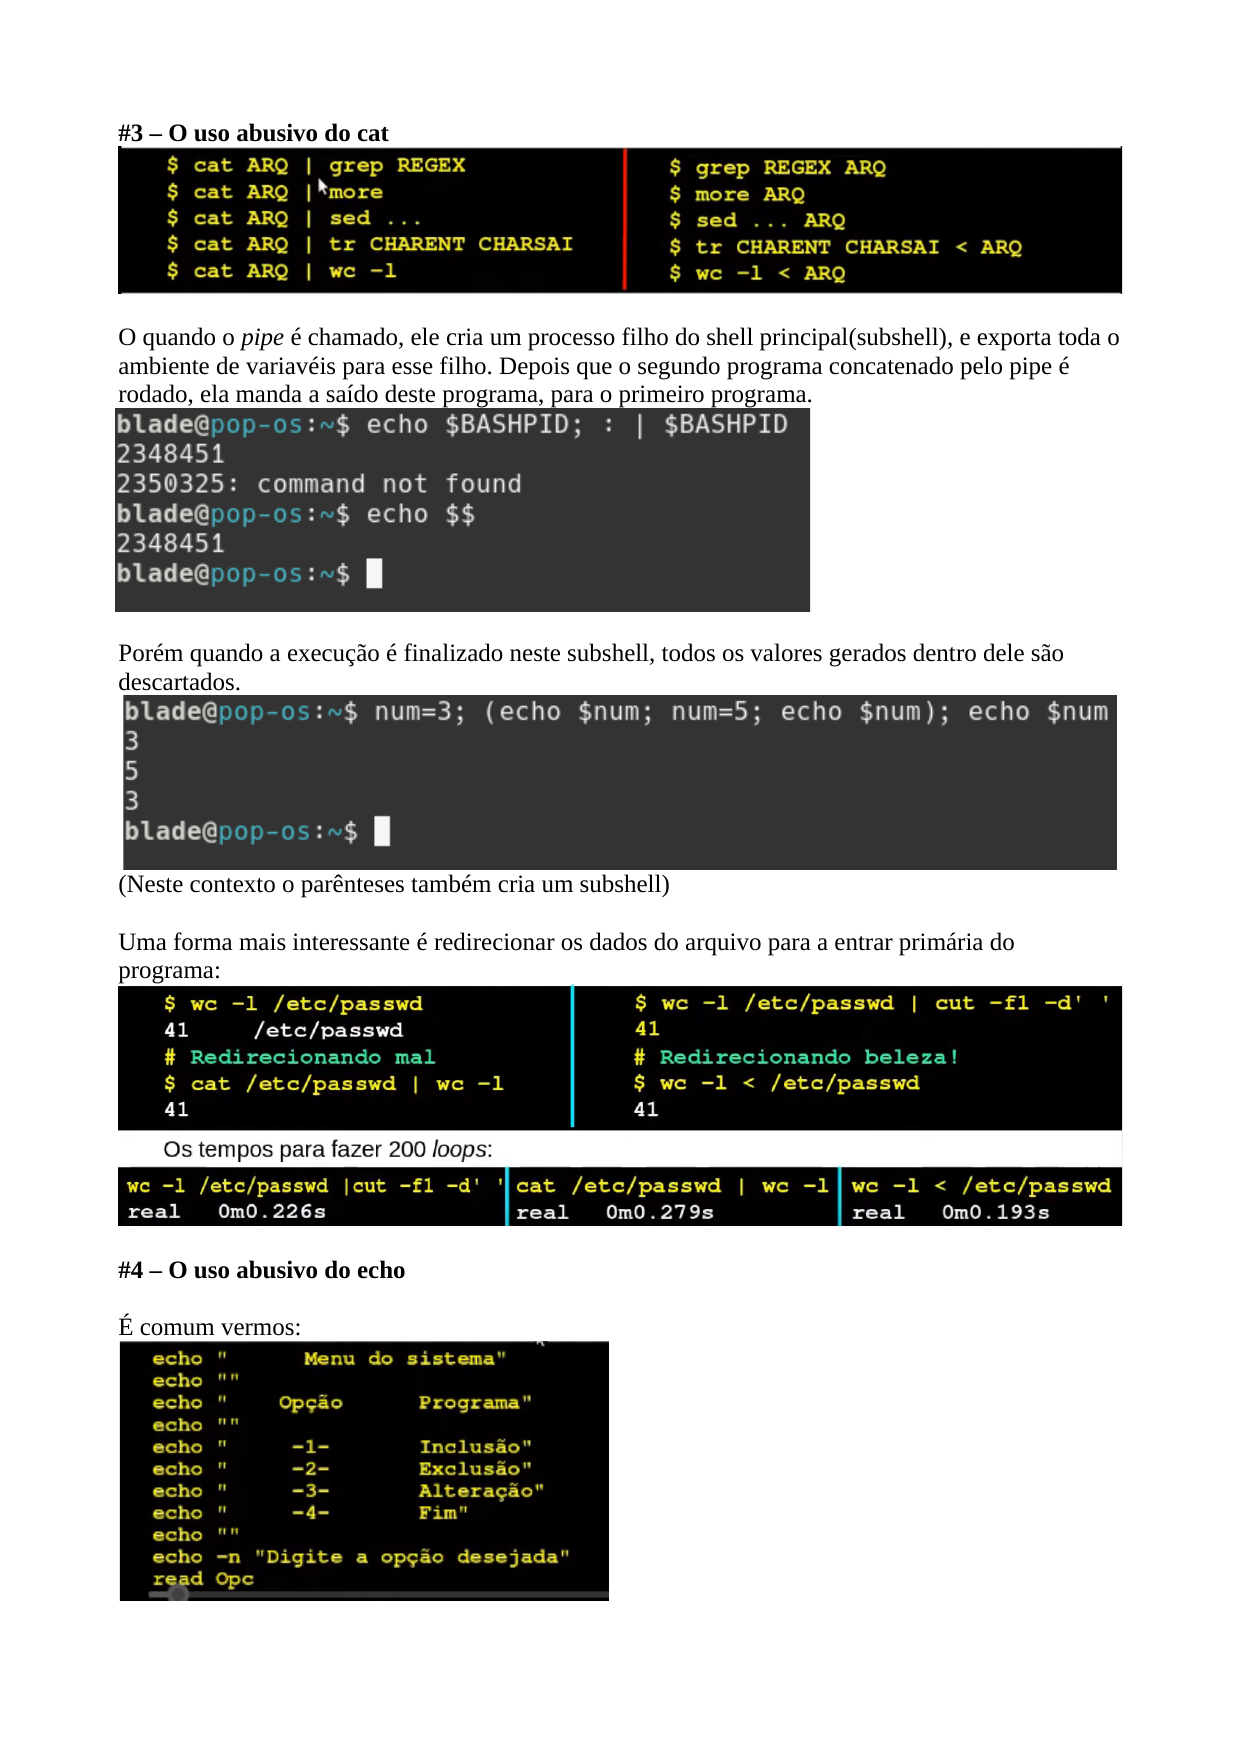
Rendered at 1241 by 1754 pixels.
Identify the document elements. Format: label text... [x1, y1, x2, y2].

picture [119, 1341, 609, 1601]
picture [118, 984, 1123, 1226]
text (Neste contexto o parênteses também cria um subshell) [118, 696, 1122, 898]
text Porém quando a execução é finalizado neste subshell, todos os valores gerados dentro dele são descartados. [118, 638, 1122, 696]
text #3 – O uso abusivo do cat [118, 118, 1122, 146]
picture [115, 408, 811, 612]
text É comum vermos: [118, 1312, 1122, 1341]
picture [123, 695, 1117, 870]
picture [118, 146, 1123, 294]
text O quando o pipe é chamado, ele cria um processo filho do shell principal(subshell), e exporta toda o ambiente de variavéis para esse filho. Depois que o segundo programa concatenado pelo pipe é rodado, ela manda a saído deste programa, para o primeiro programa. [118, 322, 1122, 408]
text #4 – O uso abusivo do echo [118, 1255, 1122, 1283]
text Uma forma mais interessante é redirecionar os dados do arquivo para a entrar primária do programa: [118, 927, 1122, 984]
